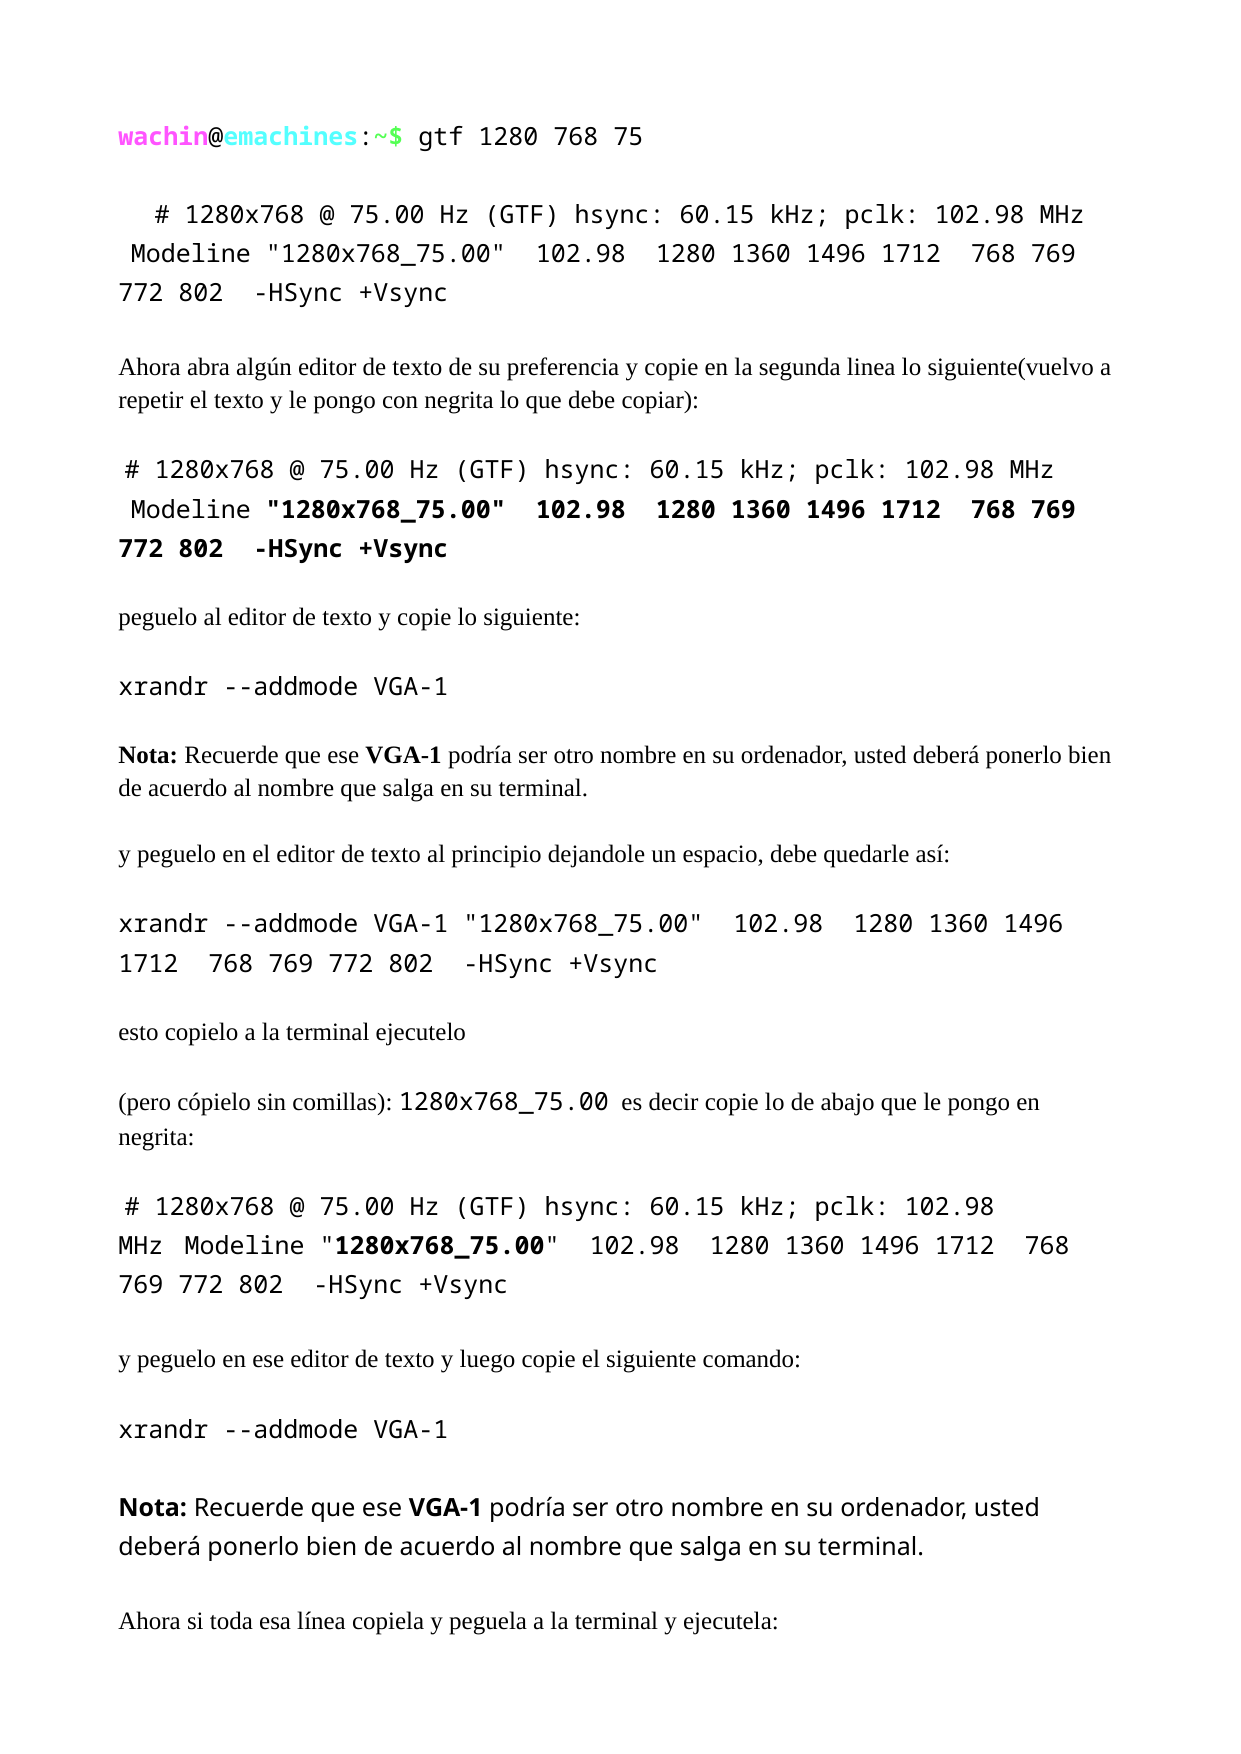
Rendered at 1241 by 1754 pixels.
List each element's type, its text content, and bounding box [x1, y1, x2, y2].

text wachin@emachines:~$ gtf 1280 768 75 # 1280x768 @ 75.00 Hz (GTF) hsync: 60.15 kHz; pclk: 102.98 MHz Modeline "1280x768_75.00" 102.98 1280 1360 1496 1712 768 769 772 802 -HSync +Vsync Ahora abra algún editor de texto de su preferencia y copie en la segunda linea lo siguiente(vuelvo a repetir el texto y le pongo con negrita lo que debe copiar): # 1280x768 @ 75.00 Hz (GTF) hsync: 60.15 kHz; pclk: 102.98 MHz Modeline "1280x768_75.00" 102.98 1280 1360 1496 1712 768 769 772 802 -HSync +Vsync peguelo al editor de texto y copie lo siguiente: xrandr --addmode VGA-1 Nota: Recuerde que ese VGA-1 podría ser otro nombre en su ordenador, usted deberá ponerlo bien de acuerdo al nombre que salga en su terminal. y peguelo en el editor de texto al principio dejandole un espacio, debe quedarle así: xrandr --addmode VGA-1 "1280x768_75.00" 102.98 1280 1360 1496 1712 768 769 772 802 -HSync +Vsync esto copielo a la terminal ejecutelo (pero cópielo sin comillas): 1280x768_75.00 es decir copie lo de abajo que le pongo en negrita: # 1280x768 @ 75.00 Hz (GTF) hsync: 60.15 kHz; pclk: 102.98 MHz Modeline "1280x768_75.00" 102.98 1280 1360 1496 1712 768 769 772 802 -HSync +Vsync y peguelo en ese editor de texto y luego copie el siguiente comando: xrandr --addmode VGA-1 Nota: Recuerde que ese VGA-1 podría ser otro nombre en su ordenador, usted deberá ponerlo bien de acuerdo al nombre que salga en su terminal. Ahora si toda esa línea copiela y peguela a la terminal y ejecutela: [118, 118, 1122, 1635]
